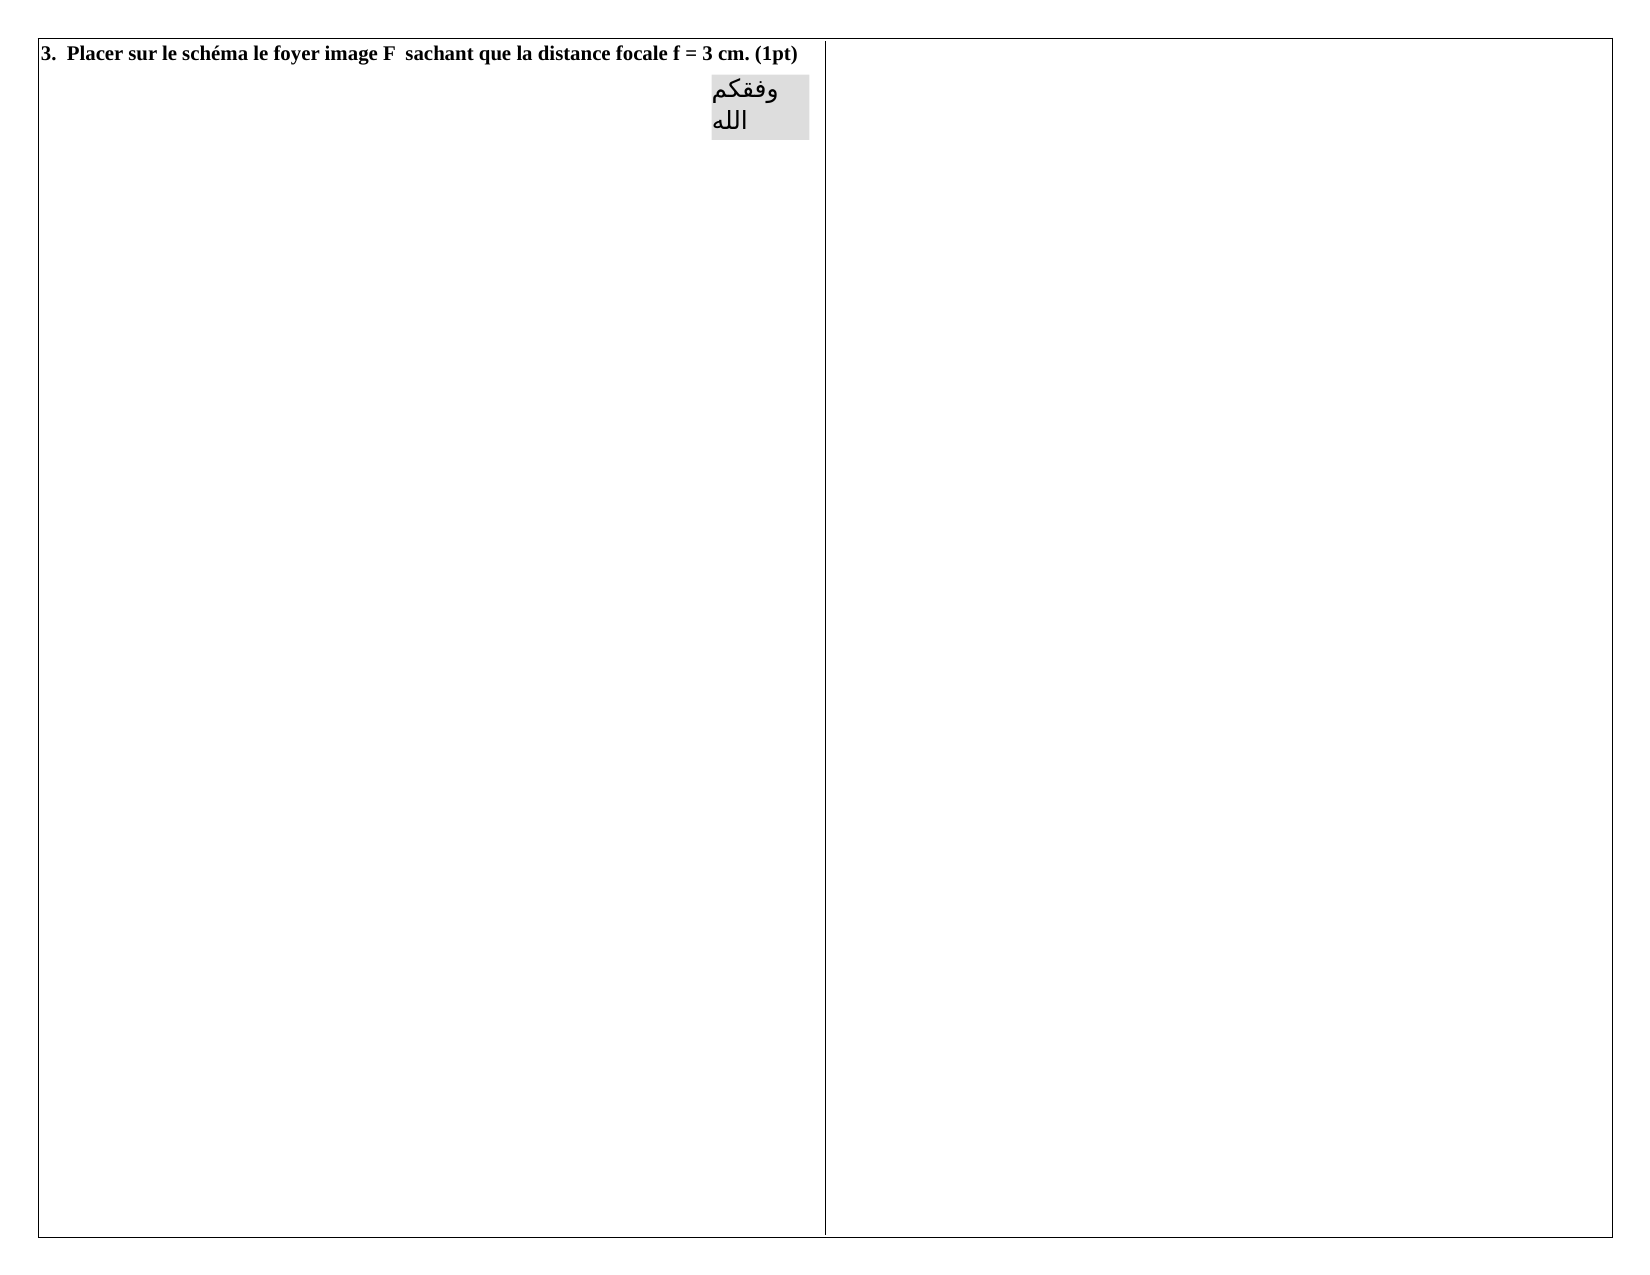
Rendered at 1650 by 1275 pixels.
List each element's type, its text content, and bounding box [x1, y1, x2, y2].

text 3. Placer sur le schéma le foyer image F sachant que la distance focale f = 3 cm. (1pt) [41, 41, 817, 65]
